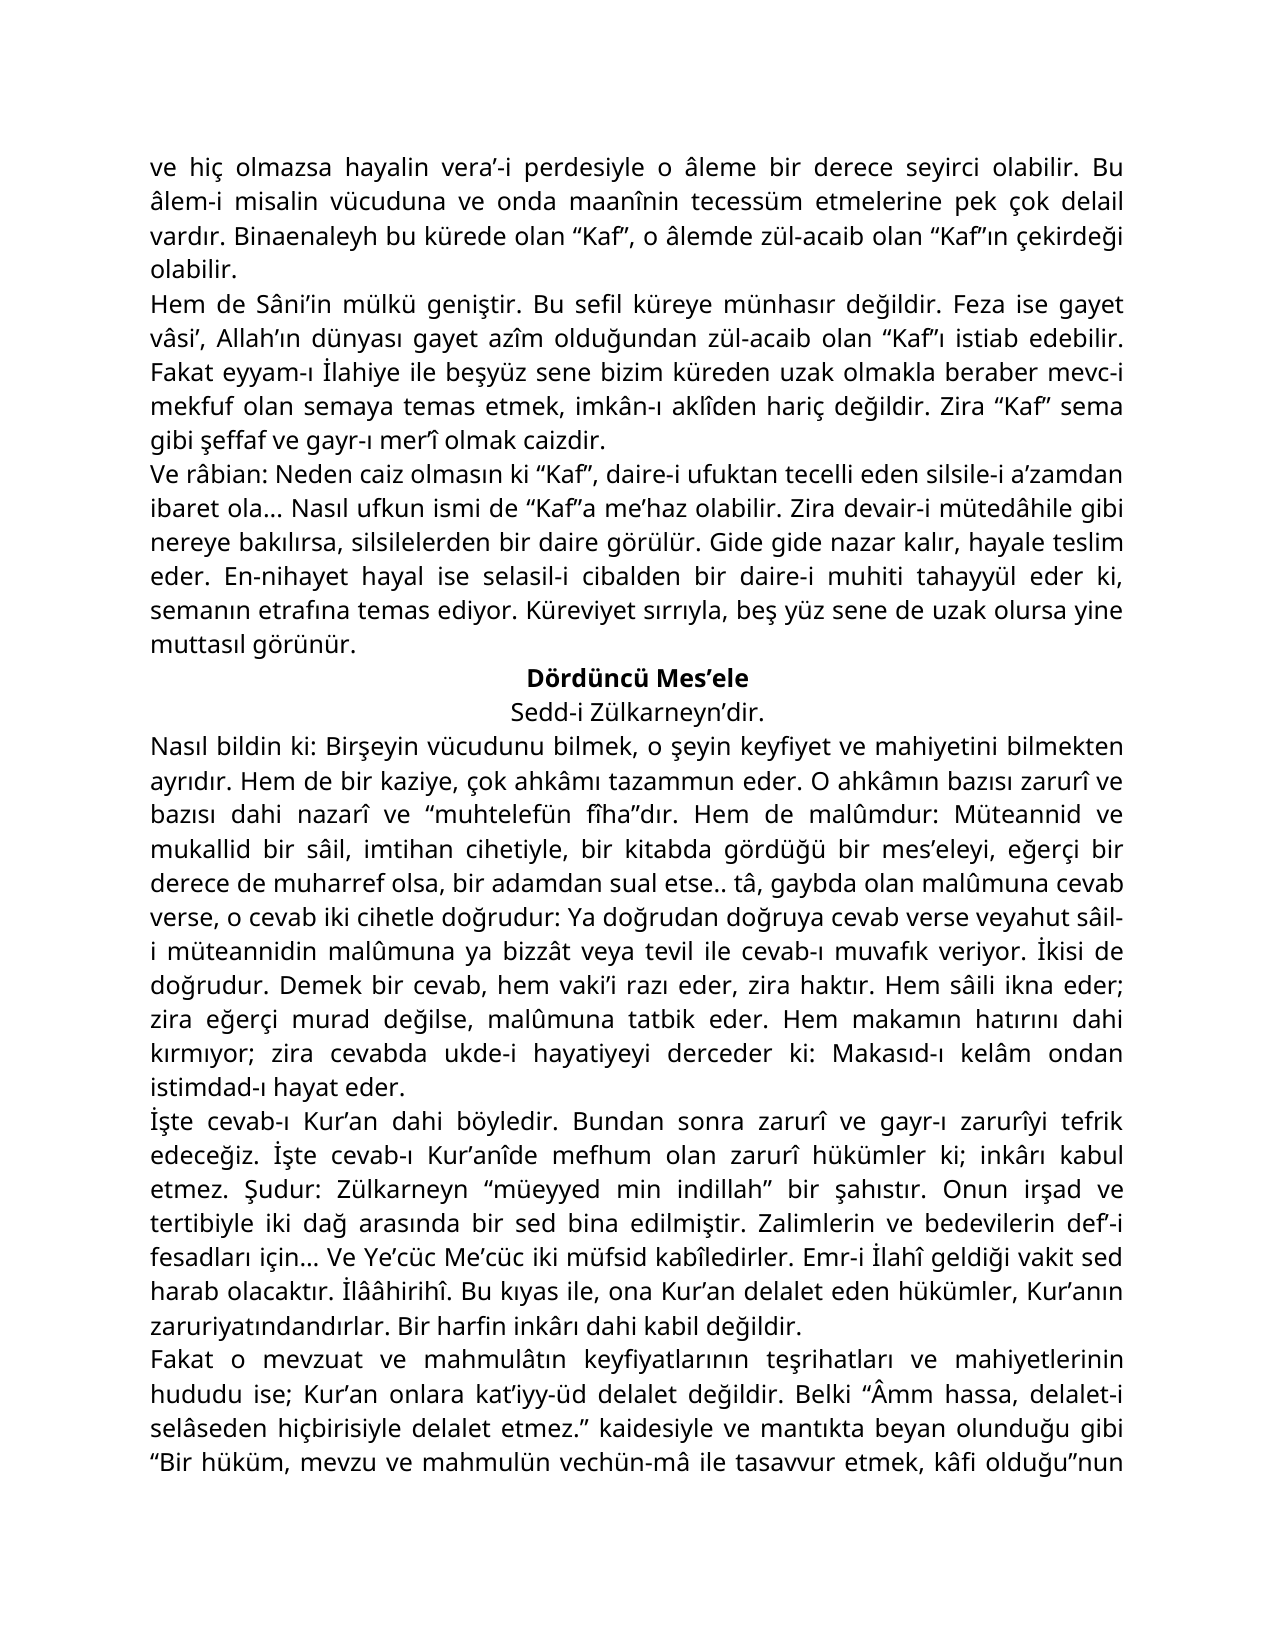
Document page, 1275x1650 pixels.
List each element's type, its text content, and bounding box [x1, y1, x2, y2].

text Hem de Sâni’in mülkü geniştir. Bu sefil küreye münhasır değildir. Feza ise gayet vâsi’, Allah’ın dünyası gayet azîm olduğundan zül-acaib olan “Kaf”ı istiab edebilir. Fakat eyyam-ı İlahiye ile beşyüz sene bizim küreden uzak olmakla beraber mevc-i mekfuf olan semaya temas etmek, imkân-ı aklîden hariç değildir. Zira “Kaf” sema gibi şeffaf ve gayr-ı mer’î olmak caizdir. [150, 286, 1125, 457]
text Sedd-i Zülkarneyn’dir. [150, 695, 1125, 729]
subtitle Dördüncü Mes’ele [150, 661, 1125, 695]
text Ve râbian: Neden caiz olmasın ki “Kaf”, daire-i ufuktan tecelli eden silsile-i a’zamdan ibaret ola... Nasıl ufkun ismi de “Kaf”a me’haz olabilir. Zira devair-i mütedâhile gibi nereye bakılırsa, silsilelerden bir daire görülür. Gide gide nazar kalır, hayale teslim eder. En-nihayet hayal ise selasil-i cibalden bir daire-i muhiti tahayyül eder ki, semanın etrafına temas ediyor. Küreviyet sırrıyla, beş yüz sene de uzak olursa yine muttasıl görünür. [150, 457, 1125, 661]
text ve hiç olmazsa hayalin vera’-i perdesiyle o âleme bir derece seyirci olabilir. Bu âlem-i misalin vücuduna ve onda maanînin tecessüm etmelerine pek çok delail vardır. Binaenaleyh bu kürede olan “Kaf”, o âlemde zül-acaib olan “Kaf”ın çekirdeği olabilir. [150, 150, 1125, 286]
text İşte cevab-ı Kur’an dahi böyledir. Bundan sonra zarurî ve gayr-ı zarurîyi tefrik edeceğiz. İşte cevab-ı Kur’anîde mefhum olan zarurî hükümler ki; inkârı kabul etmez. Şudur: Zülkarneyn “müeyyed min indillah” bir şahıstır. Onun irşad ve tertibiyle iki dağ arasında bir sed bina edilmiştir. Zalimlerin ve bedevilerin def’-i fesadları için… Ve Ye’cüc Me’cüc iki müfsid kabîledirler. Emr-i İlahî geldiği vakit sed harab olacaktır. İlââhirihî. Bu kıyas ile, ona Kur’an delalet eden hükümler, Kur’anın zaruriyatındandırlar. Bir harfin inkârı dahi kabil değildir. [150, 1104, 1125, 1342]
text Nasıl bildin ki: Birşeyin vücudunu bilmek, o şeyin keyfiyet ve mahiyetini bilmekten ayrıdır. Hem de bir kaziye, çok ahkâmı tazammun eder. O ahkâmın bazısı zarurî ve bazısı dahi nazarî ve “muhtelefün fîha”dır. Hem de malûmdur: Müteannid ve mukallid bir sâil, imtihan cihetiyle, bir kitabda gördüğü bir mes’eleyi, eğerçi bir derece de muharref olsa, bir adamdan sual etse.. tâ, gaybda olan malûmuna cevab verse, o cevab iki cihetle doğrudur: Ya doğrudan doğruya cevab verse veyahut sâil-i müteannidin malûmuna ya bizzât veya tevil ile cevab-ı muvafık veriyor. İkisi de doğrudur. Demek bir cevab, hem vaki’i razı eder, zira haktır. Hem sâili ikna eder; zira eğerçi murad değilse, malûmuna tatbik eder. Hem makamın hatırını dahi kırmıyor; zira cevabda ukde-i hayatiyeyi derceder ki: Makasıd-ı kelâm ondan istimdad-ı hayat eder. [150, 729, 1125, 1104]
text Fakat o mevzuat ve mahmulâtın keyfiyatlarının teşrihatları ve mahiyetlerinin hududu ise; Kur’an onlara kat’iyy-üd delalet değildir. Belki “Âmm hassa, delalet-i selâseden hiçbirisiyle delalet etmez.” kaidesiyle ve mantıkta beyan olunduğu gibi “Bir hüküm, mevzu ve mahmulün vechün-mâ ile tasavvur etmek, kâfi olduğu”nun [150, 1342, 1125, 1478]
